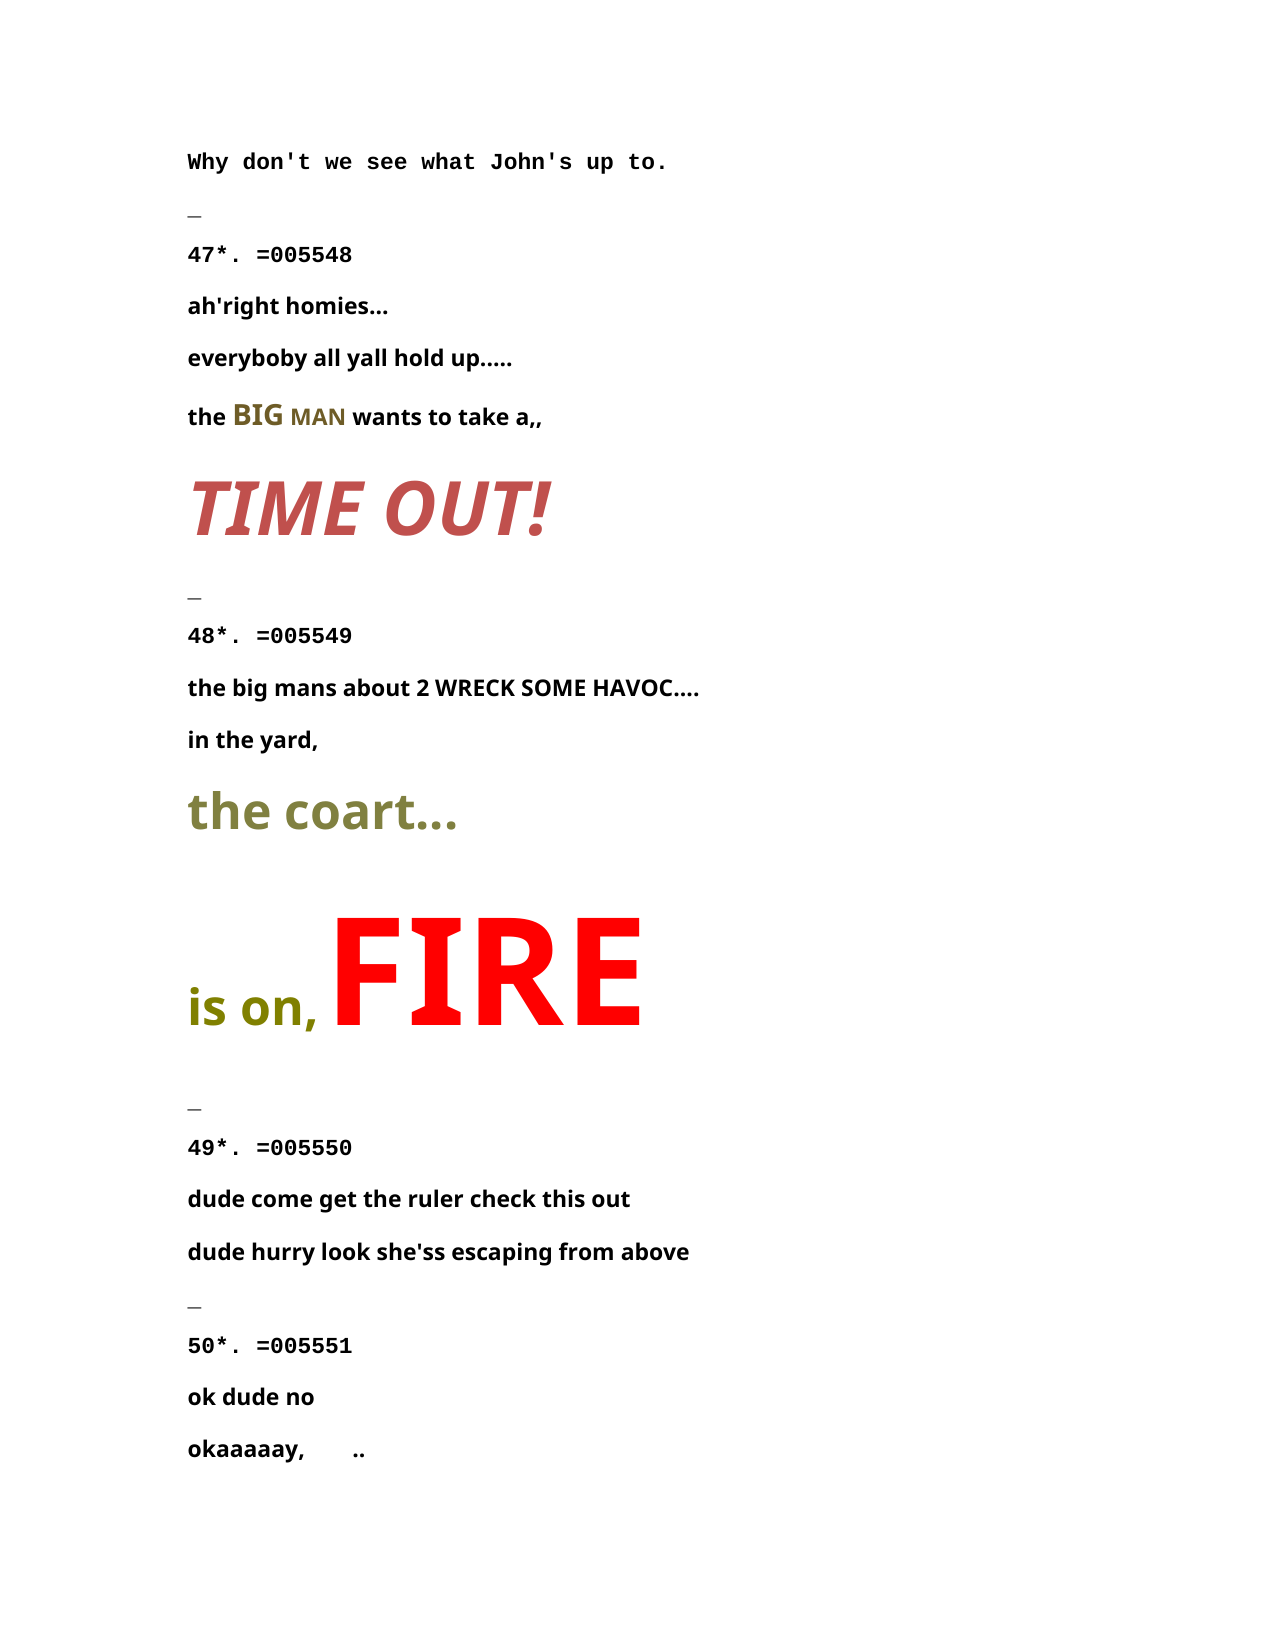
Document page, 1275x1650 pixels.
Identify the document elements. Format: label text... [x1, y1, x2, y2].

text the big mans about 2 WRECK SOME HAVOC.... [187, 672, 1087, 703]
text 49*. =005550 [187, 1137, 1087, 1162]
text the BIG MAN wants to take a,, [187, 394, 1087, 434]
text 50*. =005551 [187, 1334, 1087, 1360]
text the coart... [187, 776, 1087, 844]
text dude hurry look she'ss escaping from above [187, 1235, 1087, 1267]
text _ [187, 1287, 1087, 1313]
text dude come get the ruler check this out [187, 1183, 1087, 1214]
text Why don't we see what John's up to. [187, 150, 1087, 176]
text in the yard, [187, 724, 1087, 755]
text okaaaaay, .. [187, 1433, 1087, 1464]
text 47*. =005548 [187, 243, 1087, 269]
text _ [187, 578, 1087, 604]
text is on, FIRE [187, 865, 1087, 1069]
text ah'right homies... [187, 290, 1087, 322]
text 48*. =005549 [187, 625, 1087, 651]
text ok dude no [187, 1381, 1087, 1412]
text _ [187, 197, 1087, 223]
text everyboby all yall hold up..... [187, 342, 1087, 374]
text TIME OUT! [187, 455, 1087, 557]
text _ [187, 1090, 1087, 1116]
